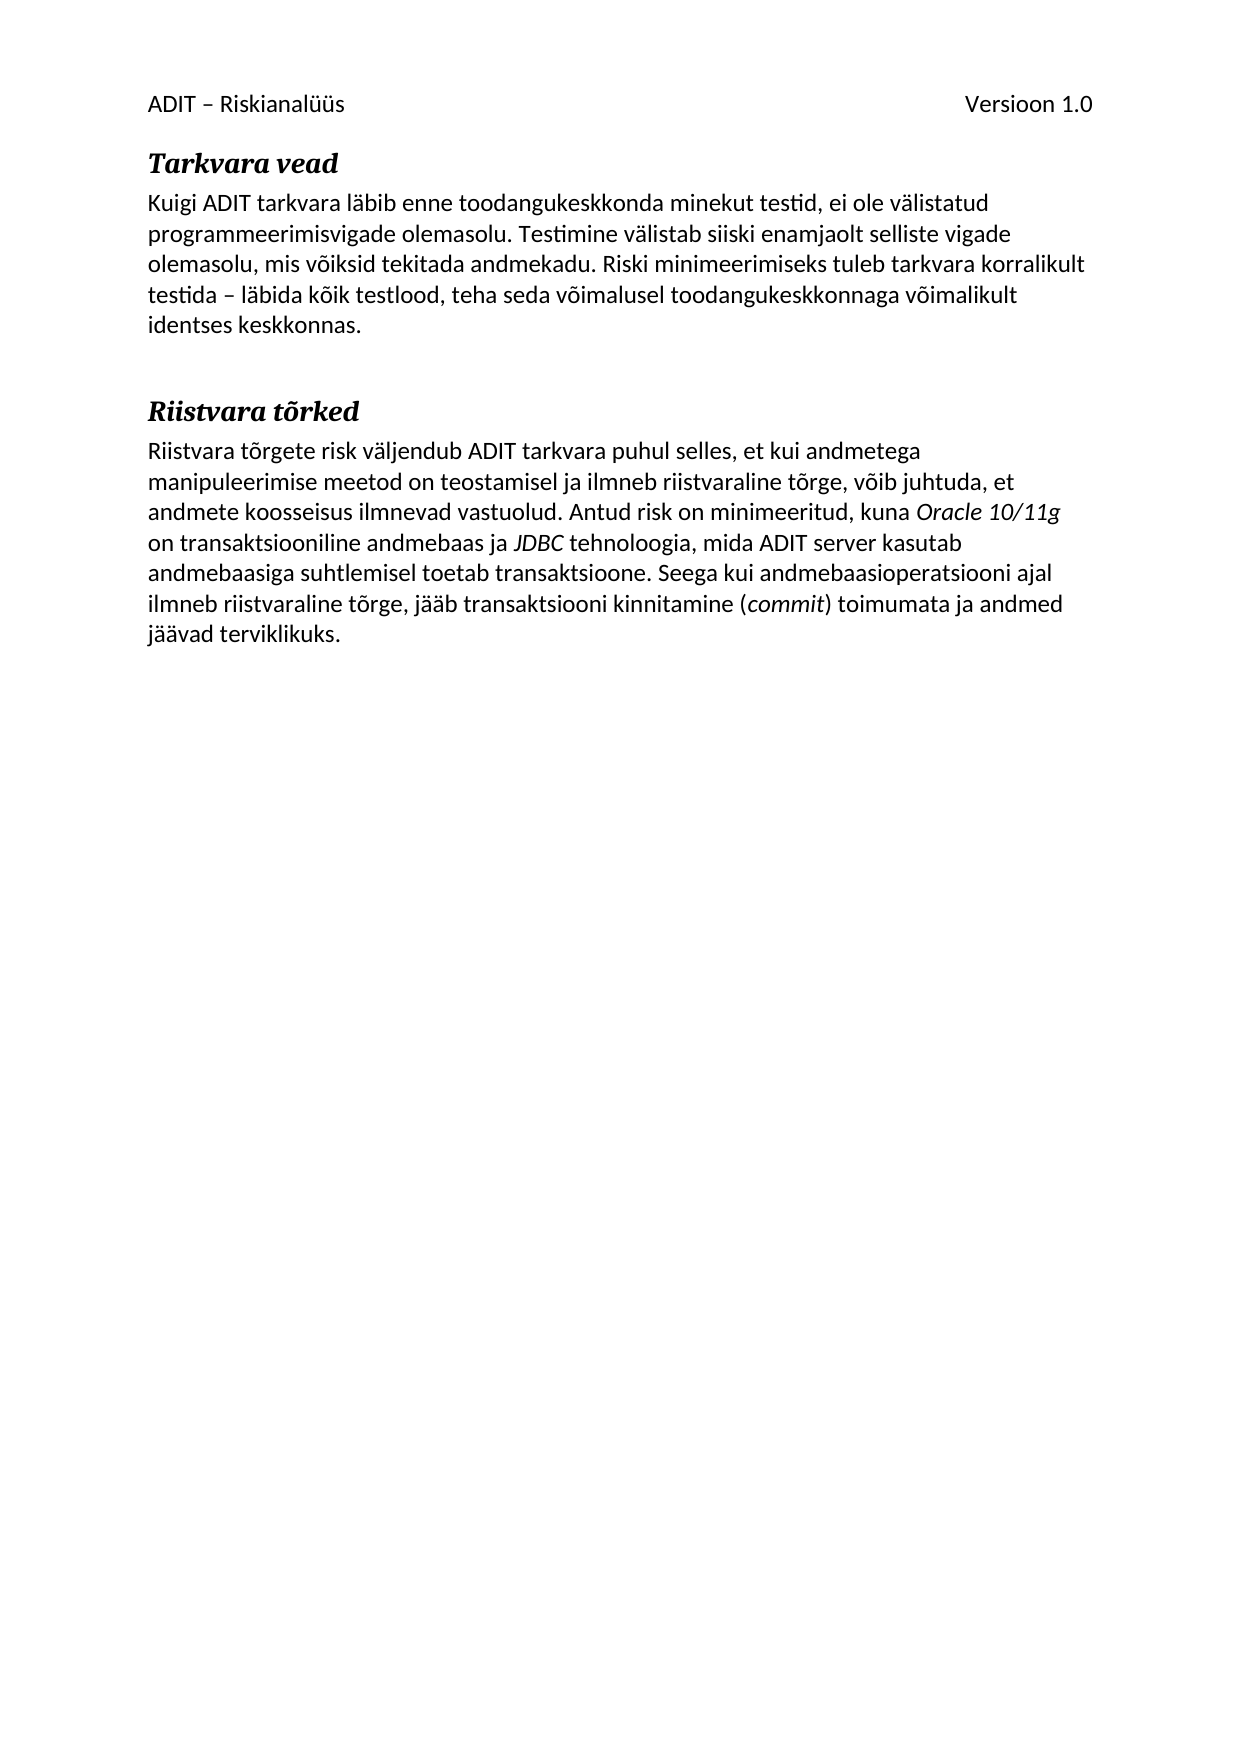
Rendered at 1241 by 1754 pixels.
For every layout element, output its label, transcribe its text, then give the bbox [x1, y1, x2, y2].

subtitle Riistvara tõrked [148, 396, 1093, 429]
text Kuigi ADIT tarkvara läbib enne toodangukeskkonda minekut testid, ei ole välistatud programmeerimisvigade olemasolu. Testimine välistab siiski enamjaolt selliste vigade olemasolu, mis võiksid tekitada andmekadu. Riski minimeerimiseks tuleb tarkvara korralikult testida – läbida kõik testlood, teha seda võimalusel toodangukeskkonnaga võimalikult identses keskkonnas. [148, 187, 1093, 340]
subtitle Tarkvara vead [148, 148, 1093, 181]
text Riistvara tõrgete risk väljendub ADIT tarkvara puhul selles, et kui andmetega manipuleerimise meetod on teostamisel ja ilmneb riistvaraline tõrge, võib juhtuda, et andmete koosseisus ilmnevad vastuolud. Antud risk on minimeeritud, kuna Oracle 10/11g on transaktsiooniline andmebaas ja JDBC tehnoloogia, mida ADIT server kasutab andmebaasiga suhtlemisel toetab transaktsioone. Seega kui andmebaasioperatsiooni ajal ilmneb riistvaraline tõrge, jääb transaktsiooni kinnitamine (commit) toimumata ja andmed jäävad terviklikuks. [148, 435, 1093, 649]
